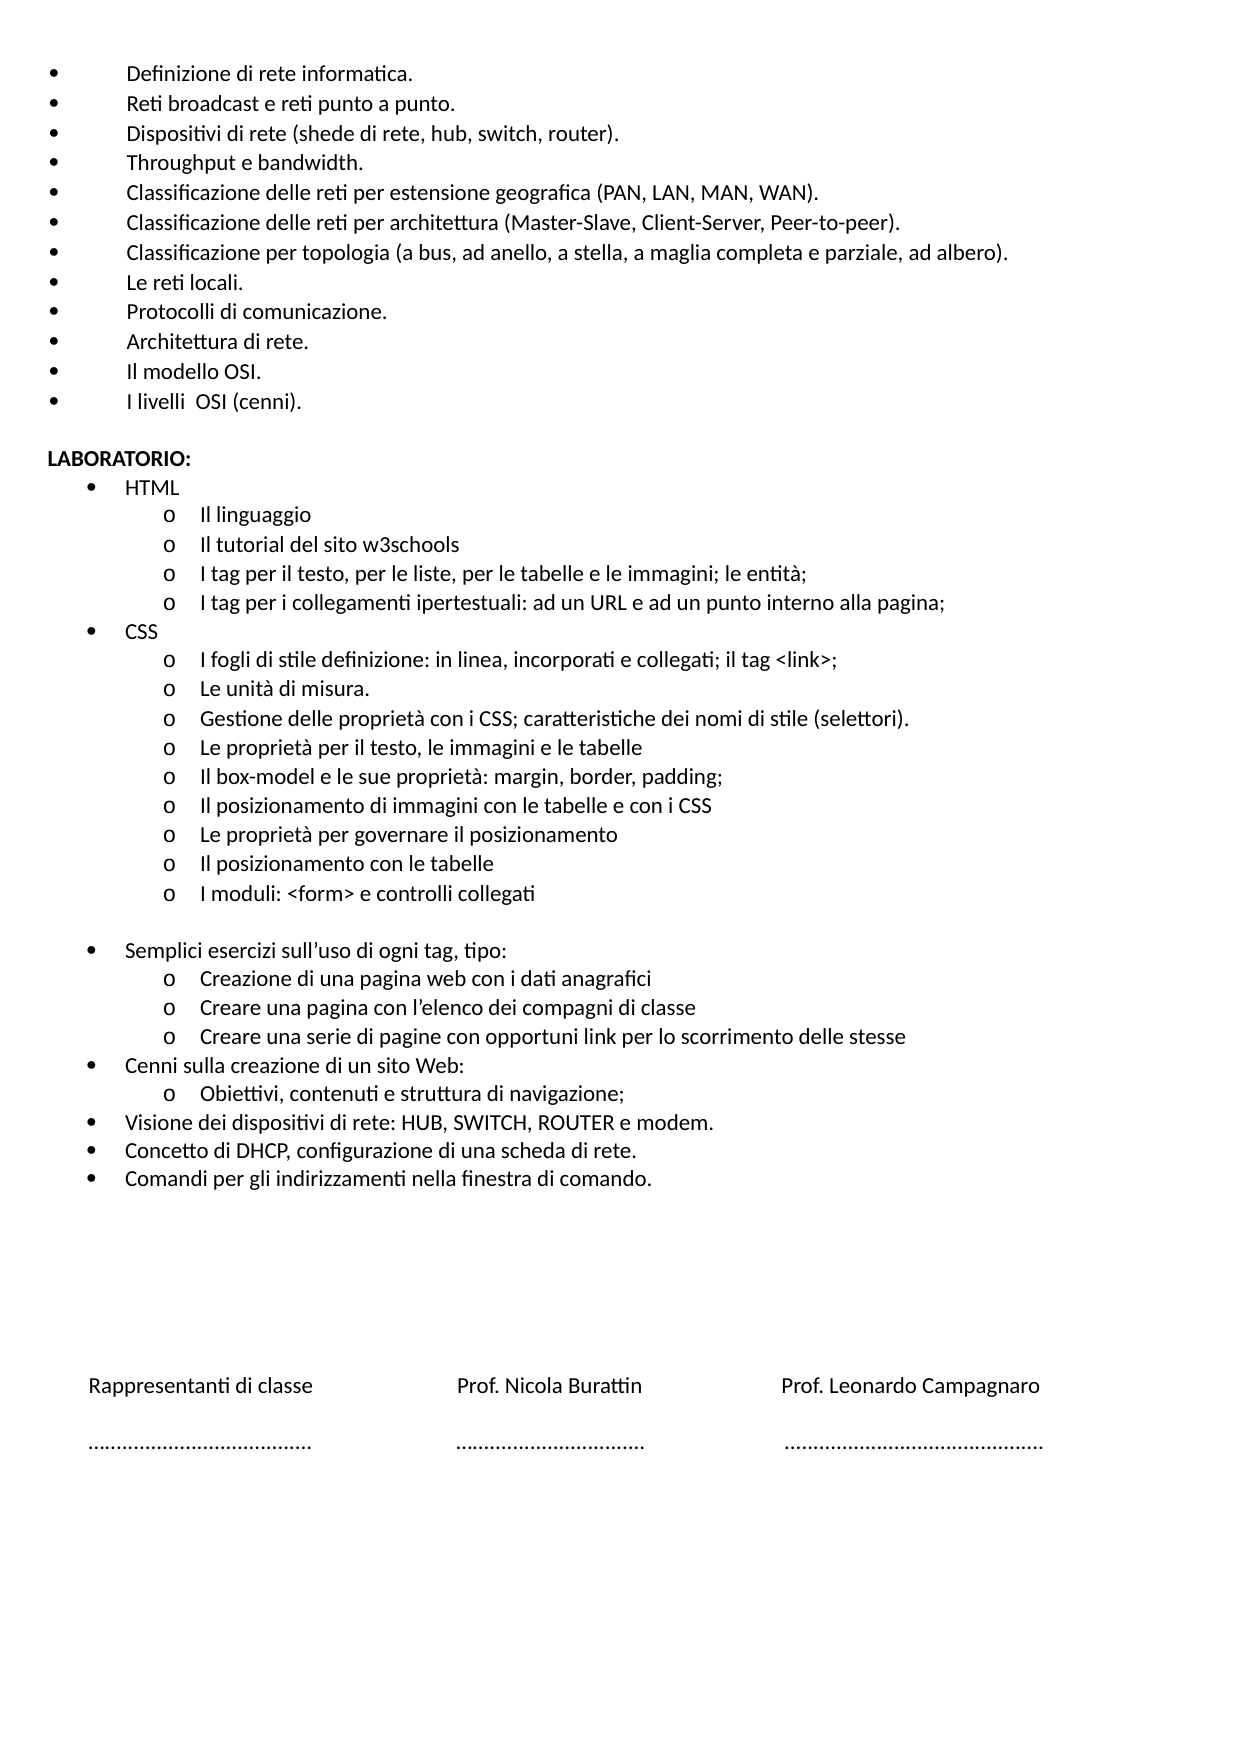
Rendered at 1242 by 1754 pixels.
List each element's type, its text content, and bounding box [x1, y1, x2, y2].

list Throughput e bandwidth. [50, 148, 1195, 176]
list Protocolli di comunicazione. [50, 297, 1195, 325]
list CSS [87, 617, 1195, 645]
list I fogli di stile definizione: in linea, incorporati e collegati; il tag <link>; [162, 645, 1195, 674]
list Le proprietà per governare il posizionamento [162, 820, 1195, 849]
list Creare una serie di pagine con opportuni link per lo scorrimento delle stesse [162, 1022, 1195, 1051]
list I moduli: <form> e controlli collegati [162, 879, 1195, 908]
list Gestione delle proprietà con i CSS; caratteristiche dei nomi di stile (selettori). [162, 704, 1195, 733]
list Classificazione delle reti per estensione geografica (PAN, LAN, MAN, WAN). [50, 178, 1195, 206]
list Le reti locali. [50, 268, 1195, 296]
list Cenni sulla creazione di un sito Web: [87, 1051, 1195, 1079]
list Obiettivi, contenuti e struttura di navigazione; [162, 1079, 1195, 1108]
list Il modello OSI. [50, 357, 1195, 385]
list I tag per il testo, per le liste, per le tabelle e le immagini; le entità; [162, 559, 1195, 588]
list Dispositivi di rete (shede di rete, hub, switch, router). [50, 119, 1195, 147]
text Rappresentanti di classe Prof. Nicola Burattin Prof. Leonardo Campagnaro [47, 1371, 1195, 1399]
list I livelli OSI (cenni). [50, 387, 1195, 415]
list Creare una pagina con l’elenco dei compagni di classe [162, 993, 1195, 1022]
list Classificazione delle reti per architettura (Master-Slave, Client-Server, Peer-to-peer). [50, 208, 1195, 236]
list Semplici esercizi sull’uso di ogni tag, tipo: [87, 936, 1195, 964]
list Le proprietà per il testo, le immagini e le tabelle [162, 733, 1195, 762]
list Comandi per gli indirizzamenti nella finestra di comando. [87, 1164, 1195, 1193]
list HTML [87, 473, 1195, 501]
list Visione dei dispositivi di rete: HUB, SWITCH, ROUTER e modem. [87, 1108, 1195, 1137]
list Reti broadcast e reti punto a punto. [50, 89, 1195, 117]
list Il posizionamento di immagini con le tabelle e con i CSS [162, 791, 1195, 820]
list Definizione di rete informatica. [50, 59, 1195, 87]
text ….................................... ….............................. ............................................. [47, 1427, 1195, 1455]
list Il posizionamento con le tabelle [162, 849, 1195, 879]
list Il box-model e le sue proprietà: margin, border, padding; [162, 762, 1195, 791]
list Classificazione per topologia (a bus, ad anello, a stella, a maglia completa e parziale, ad albero). [50, 238, 1195, 266]
text LABORATORIO: [47, 444, 1195, 473]
list Creazione di una pagina web con i dati anagrafici [162, 964, 1195, 993]
list Il linguaggio [162, 501, 1195, 530]
list I tag per i collegamenti ipertestuali: ad un URL e ad un punto interno alla pagina; [162, 588, 1195, 617]
list Le unità di misura. [162, 674, 1195, 704]
list Il tutorial del sito w3schools [162, 530, 1195, 559]
list Architettura di rete. [50, 327, 1195, 355]
list Concetto di DHCP, configurazione di una scheda di rete. [87, 1137, 1195, 1164]
